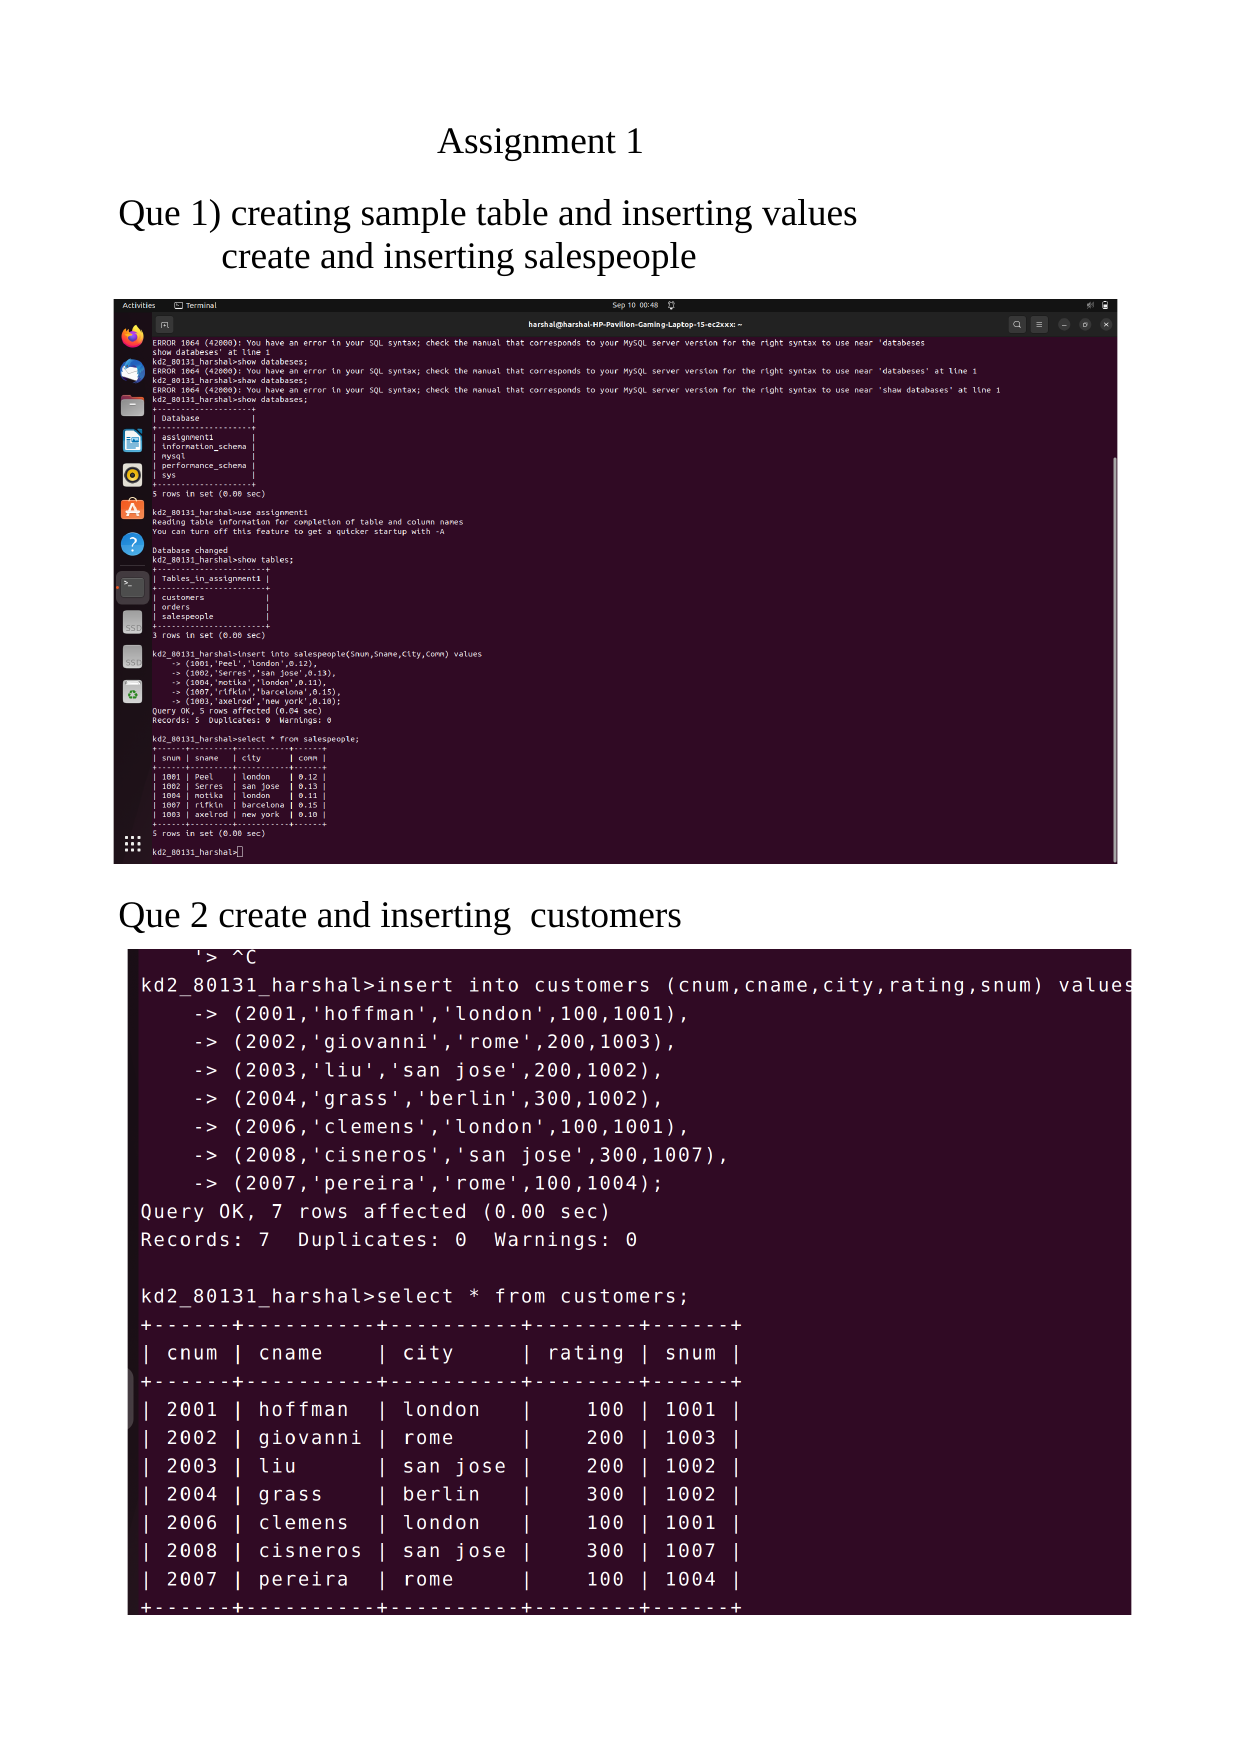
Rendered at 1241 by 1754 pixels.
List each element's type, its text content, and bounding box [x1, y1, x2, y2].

text create and inserting salespeople [118, 233, 1122, 276]
picture [113, 299, 1118, 864]
text Que 1) creating sample table and inserting values [118, 190, 1122, 233]
text Assignment 1 [118, 118, 1122, 161]
picture [127, 949, 1132, 1615]
text Que 2 create and inserting customers [118, 892, 1122, 936]
